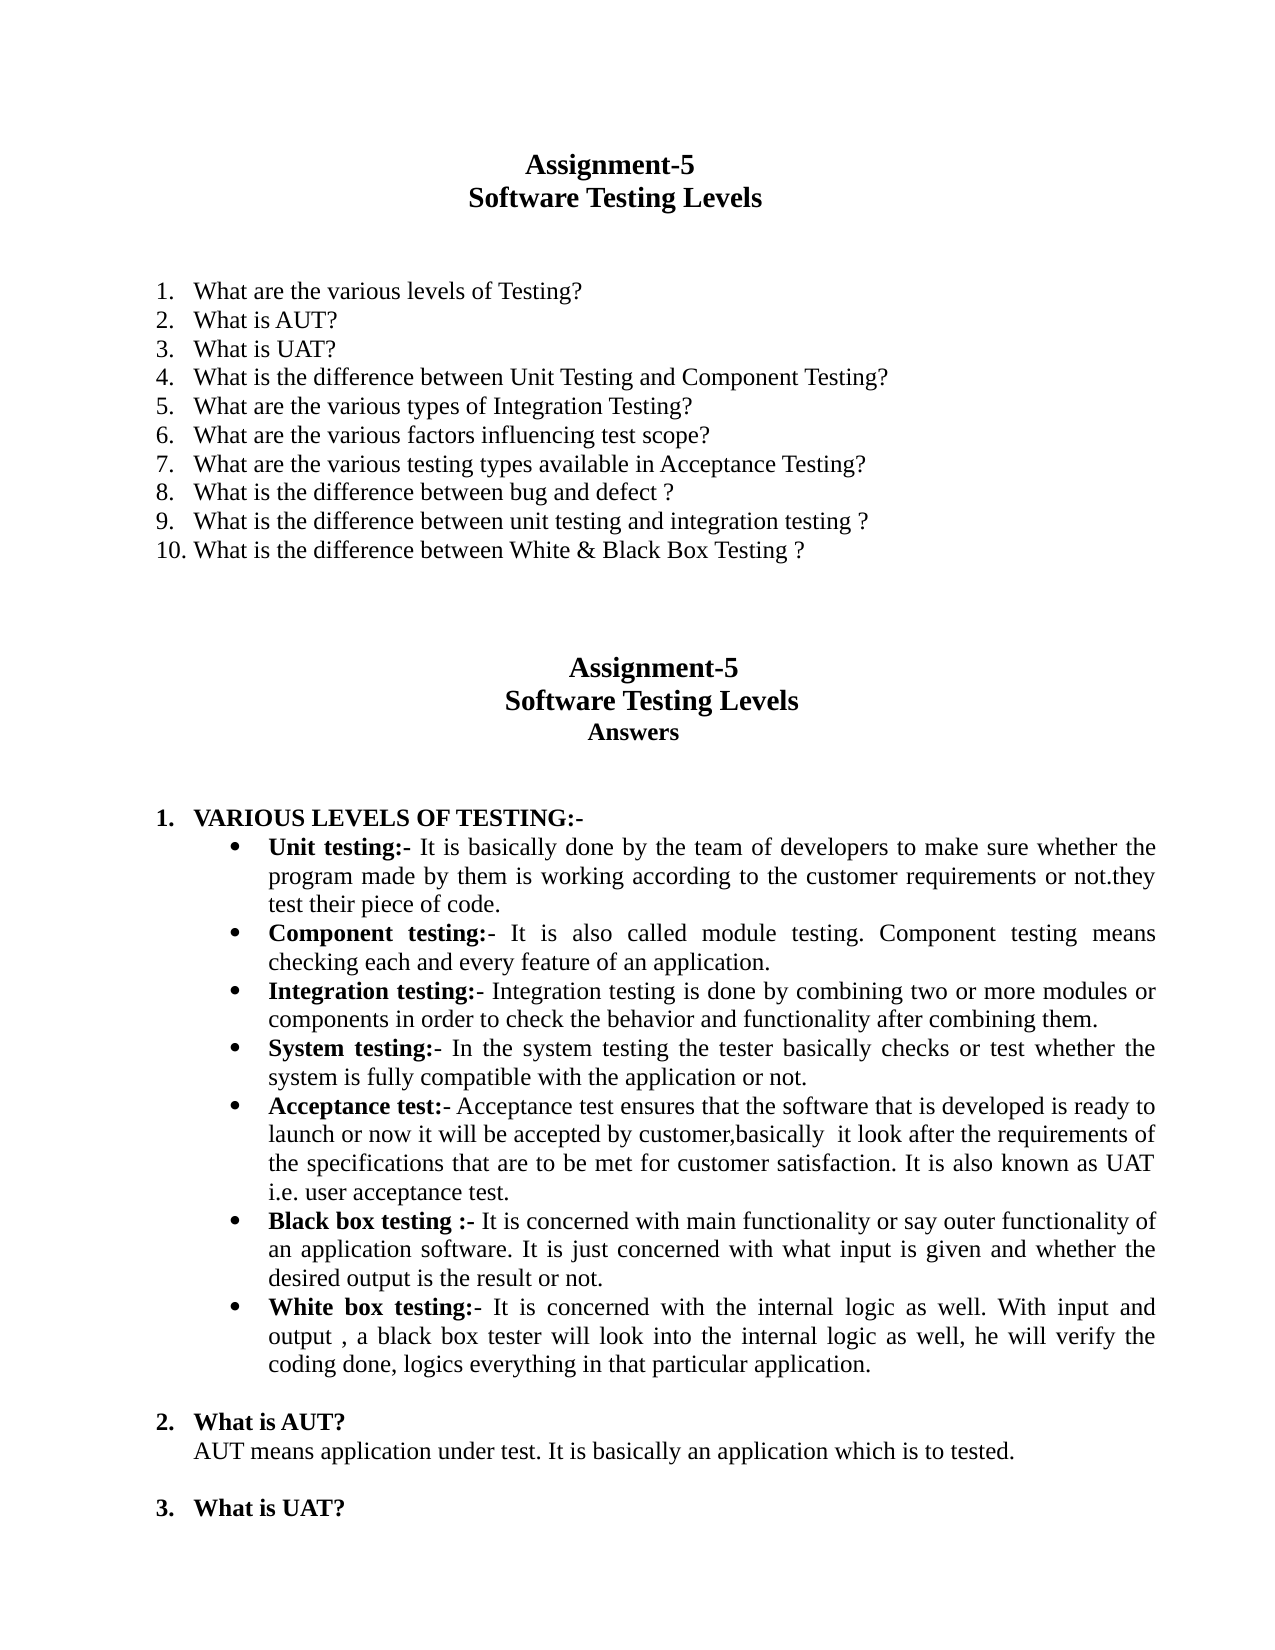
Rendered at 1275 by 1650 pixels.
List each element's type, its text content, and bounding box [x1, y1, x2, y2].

list What is the difference between unit testing and integration testing ? [156, 506, 1157, 535]
list What is AUT? [156, 305, 1157, 334]
list System testing:- In the system testing the tester basically checks or test whether the system is fully compatible with the application or not. [231, 1033, 1157, 1091]
list White box testing:- It is concerned with the internal logic as well. With input and output , a black box tester will look into the internal logic as well, he will verify the coding done, logics everything in that particular application. [231, 1292, 1157, 1378]
text AUT means application under test. It is basically an application which is to tested. [193, 1436, 1157, 1464]
text Software Testing Levels [118, 180, 1157, 214]
list What are the various factors influencing test scope? [156, 420, 1157, 449]
list Acceptance test:- Acceptance test ensures that the software that is developed is ready to launch or now it will be accepted by customer,basically it look after the requirements of the specifications that are to be met for customer satisfaction. It is also known as UAT i.e. user acceptance test. [231, 1091, 1157, 1206]
list Component testing:- It is also called module testing. Component testing means checking each and every feature of an application. [231, 918, 1157, 976]
list What are the various types of Integration Testing? [156, 391, 1157, 420]
list What is the difference between Unit Testing and Component Testing? [156, 362, 1157, 391]
text Assignment-5 [118, 147, 1157, 180]
list VARIOUS LEVELS OF TESTING:- [156, 803, 1157, 832]
text Software Testing Levels [118, 683, 1157, 717]
text Answers [487, 717, 1157, 746]
list What is UAT? [156, 334, 1157, 362]
list Unit testing:- It is basically done by the team of developers to make sure whether the program made by them is working according to the customer requirements or not.they test their piece of code. [231, 832, 1157, 918]
list What is the difference between White & Black Box Testing ? [156, 535, 1157, 564]
list Integration testing:- Integration testing is done by combining two or more modules or components in order to check the behavior and functionality after combining them. [231, 976, 1157, 1033]
list What are the various levels of Testing? [156, 276, 1157, 305]
list Black box testing :- It is concerned with main functionality or say outer functionality of an application software. It is just concerned with what input is given and whether the desired output is the result or not. [231, 1206, 1157, 1292]
list What is AUT? [156, 1407, 1157, 1436]
list What is the difference between bug and defect ? [156, 477, 1157, 506]
list What are the various testing types available in Acceptance Testing? [156, 449, 1157, 477]
list What is UAT? [156, 1493, 1157, 1522]
text Assignment-5 [118, 650, 1157, 683]
